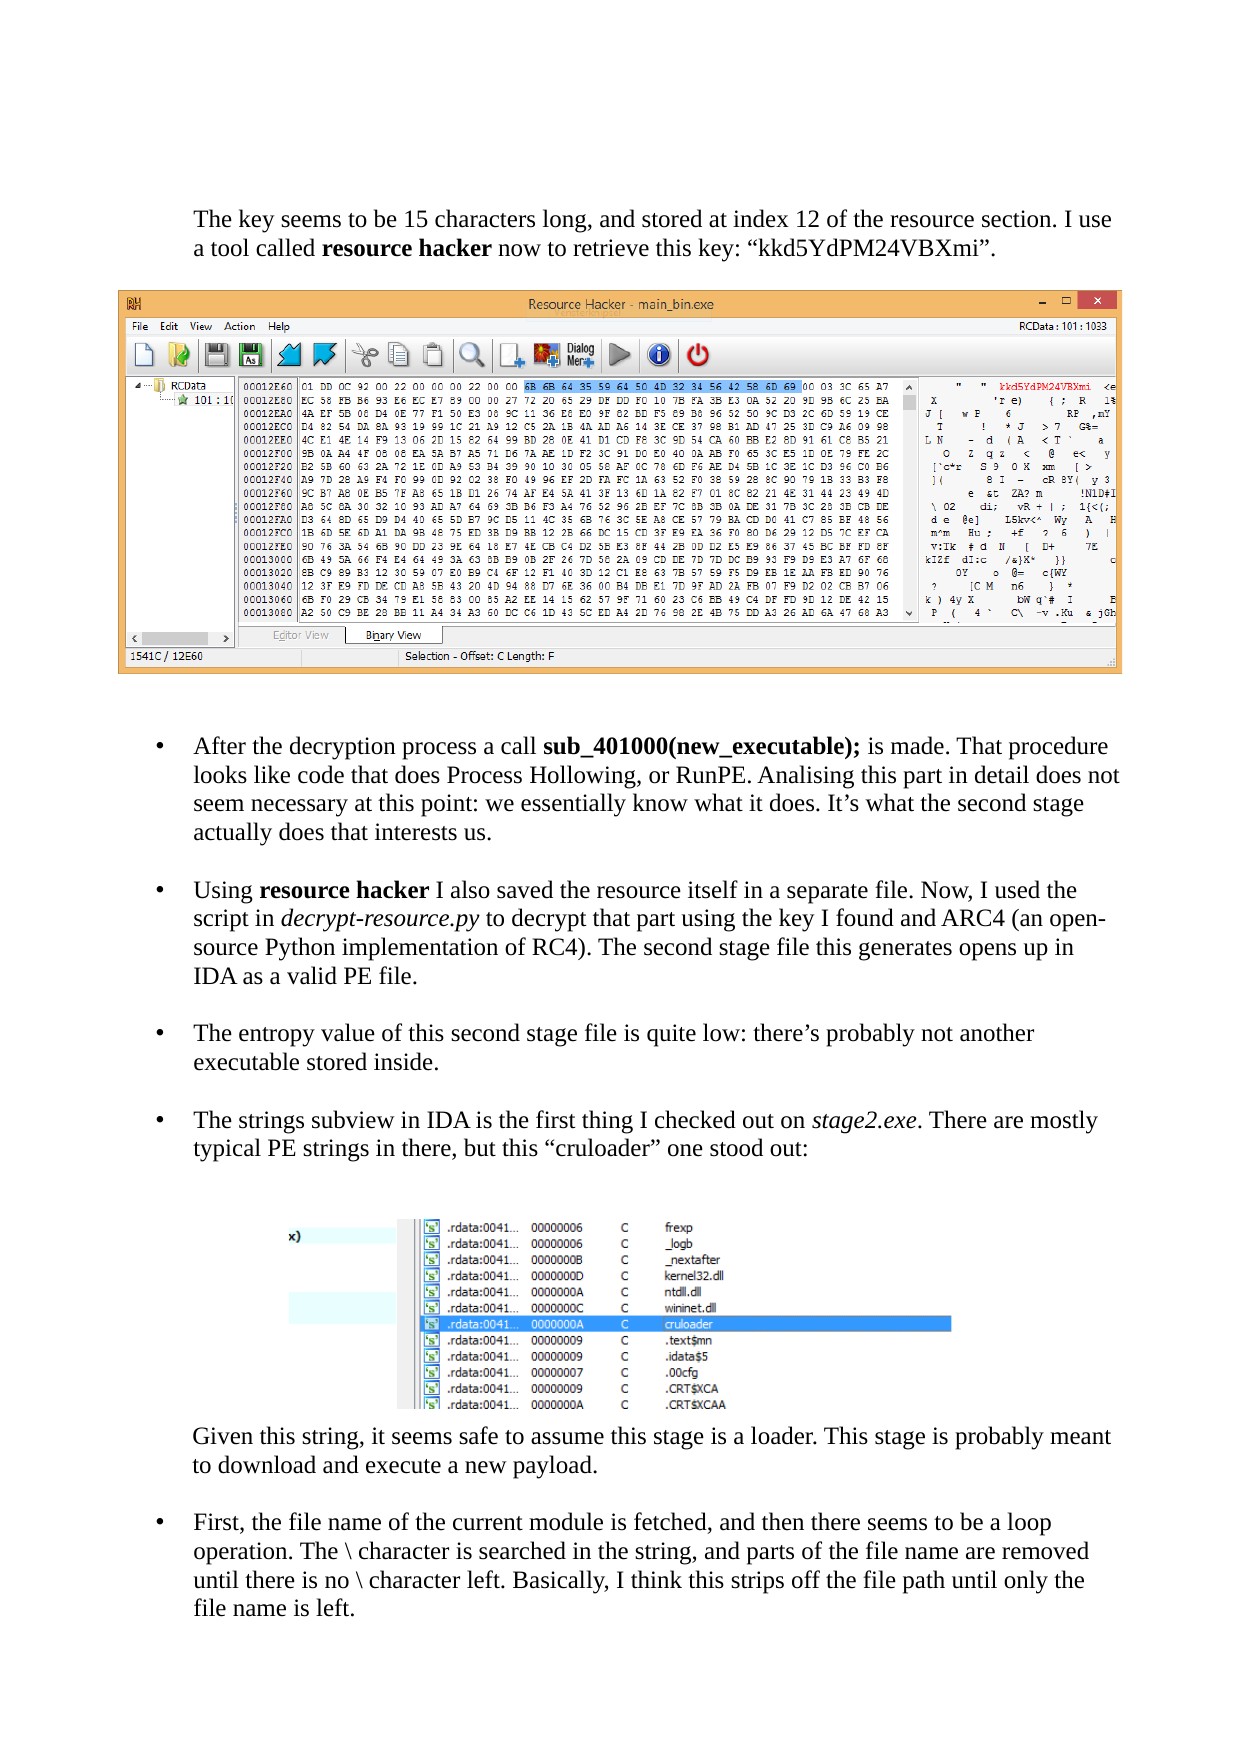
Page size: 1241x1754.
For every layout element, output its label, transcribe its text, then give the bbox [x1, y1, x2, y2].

list Using resource hacker I also saved the resource itself in a separate file. Now, I used the script in decrypt-resource.py to decrypt that part using the key I found and ARC4 (an open-source Python implementation of RC4). The second stage file this generates opens up in IDA as a valid PE file. [156, 875, 1122, 990]
text Given this string, it seems safe to assume this stage is a loader. This stage is probably meant to download and execute a new payload. [118, 1421, 1122, 1478]
picture [288, 1219, 952, 1409]
picture [118, 290, 1123, 674]
list The entropy value of this second stage file is quite low: there’s probably not another executable stored inside. [156, 1018, 1122, 1076]
list After the decryption process a call sub_401000(new_executable); is made. That procedure looks like code that does Process Hollowing, or RunPE. Analising this part in detail does not seem necessary at this point: we essentially know what it does. It’s what the second stage actually does that interests us. [156, 731, 1122, 846]
list First, the file name of the current module is fetched, and then there seems to be a loop operation. The \ character is searched in the string, and parts of the file name are removed until there is no \ character left. Basically, I think this strips off the file path until only the file name is left. [156, 1507, 1122, 1622]
list The strings subview in IDA is the first thing I checked out on stage2.exe. There are mostly typical PE strings in there, but this “cruloader” one stood out: [156, 1105, 1122, 1162]
list The key seems to be 15 characters long, and stored at index 12 of the resource section. I use a tool called resource hacker now to retrieve this key: “kkd5YdPM24VBXmi”. [156, 204, 1122, 262]
